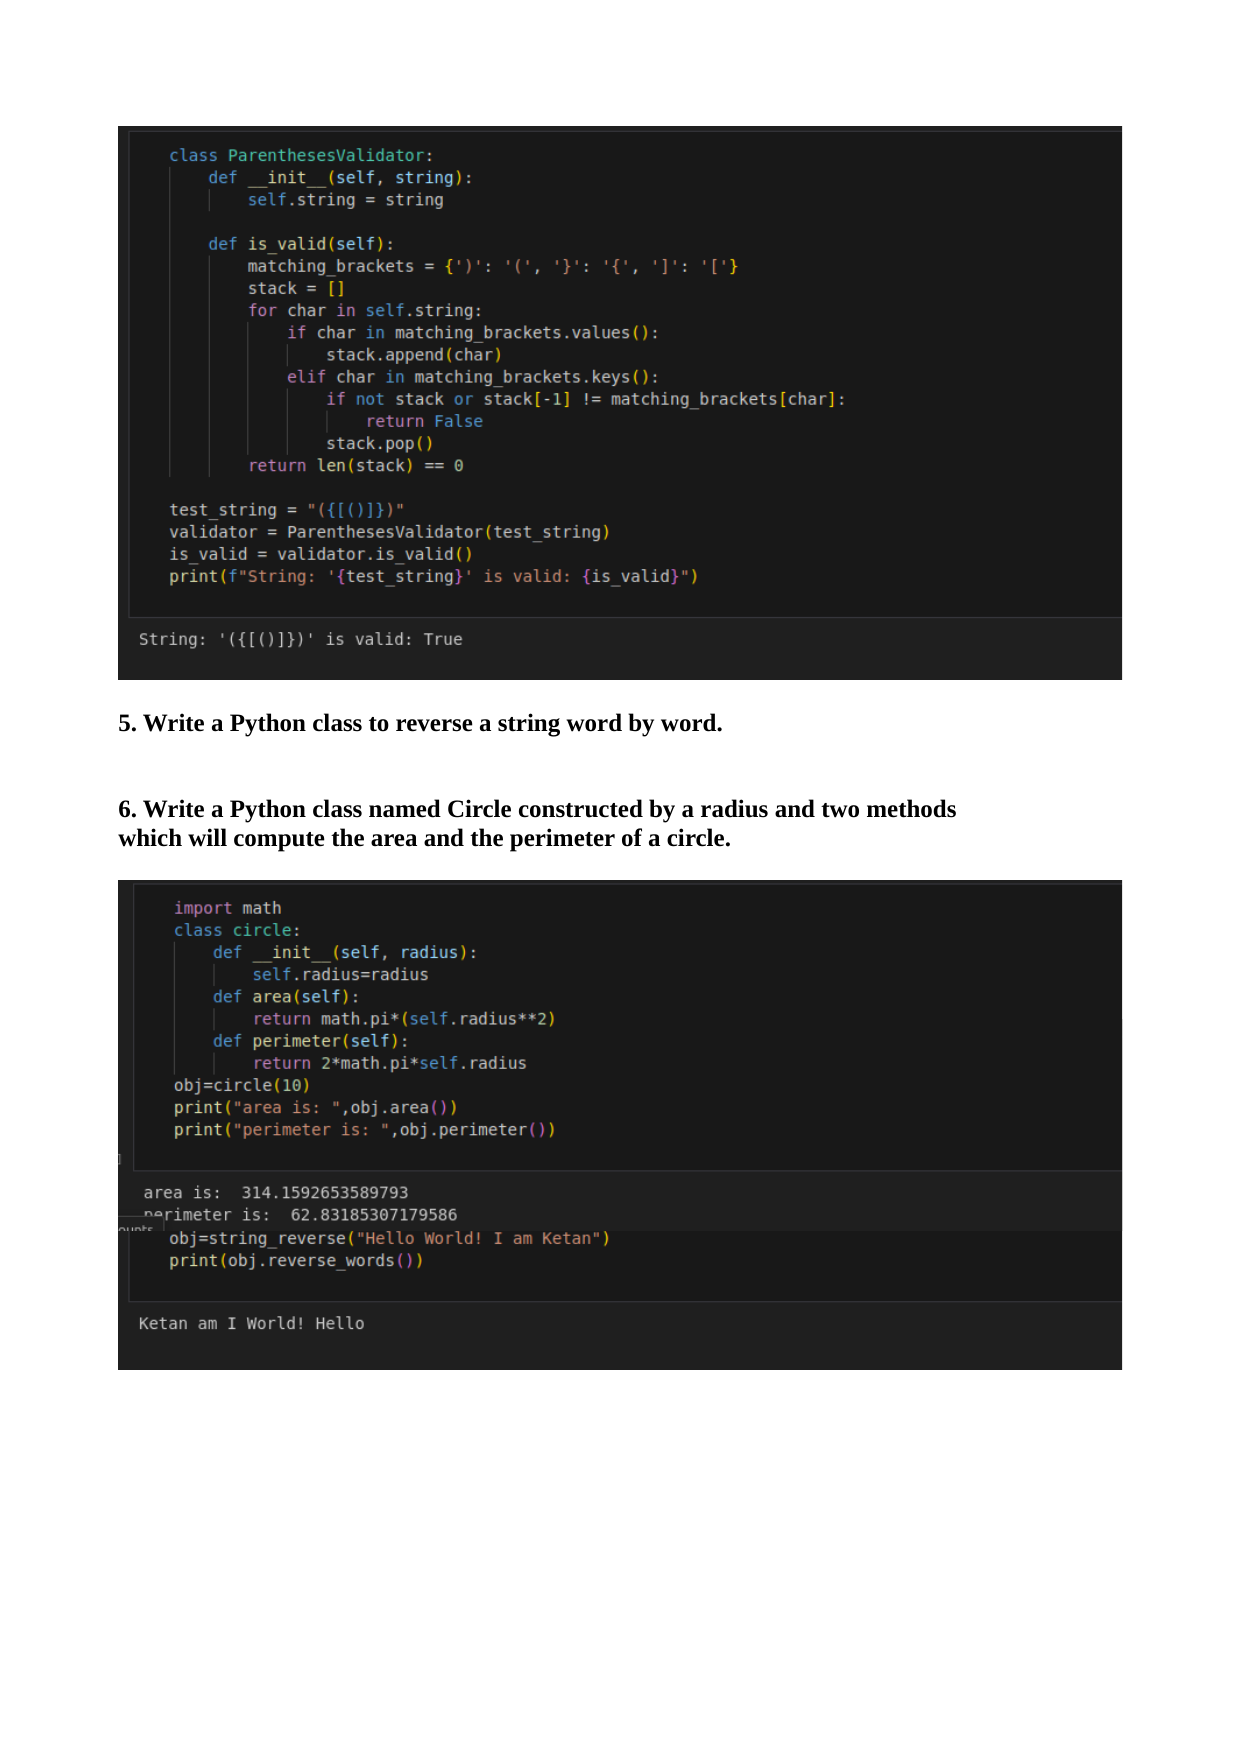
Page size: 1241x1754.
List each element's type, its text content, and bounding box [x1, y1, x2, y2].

text 5. Write a Python class to reverse a string word by word. [118, 708, 1122, 737]
picture [118, 126, 1123, 680]
text 6. Write a Python class named Circle constructed by a radius and two methods [118, 794, 1122, 823]
text which will compute the area and the perimeter of a circle. [118, 823, 1122, 852]
picture [118, 880, 1123, 1370]
